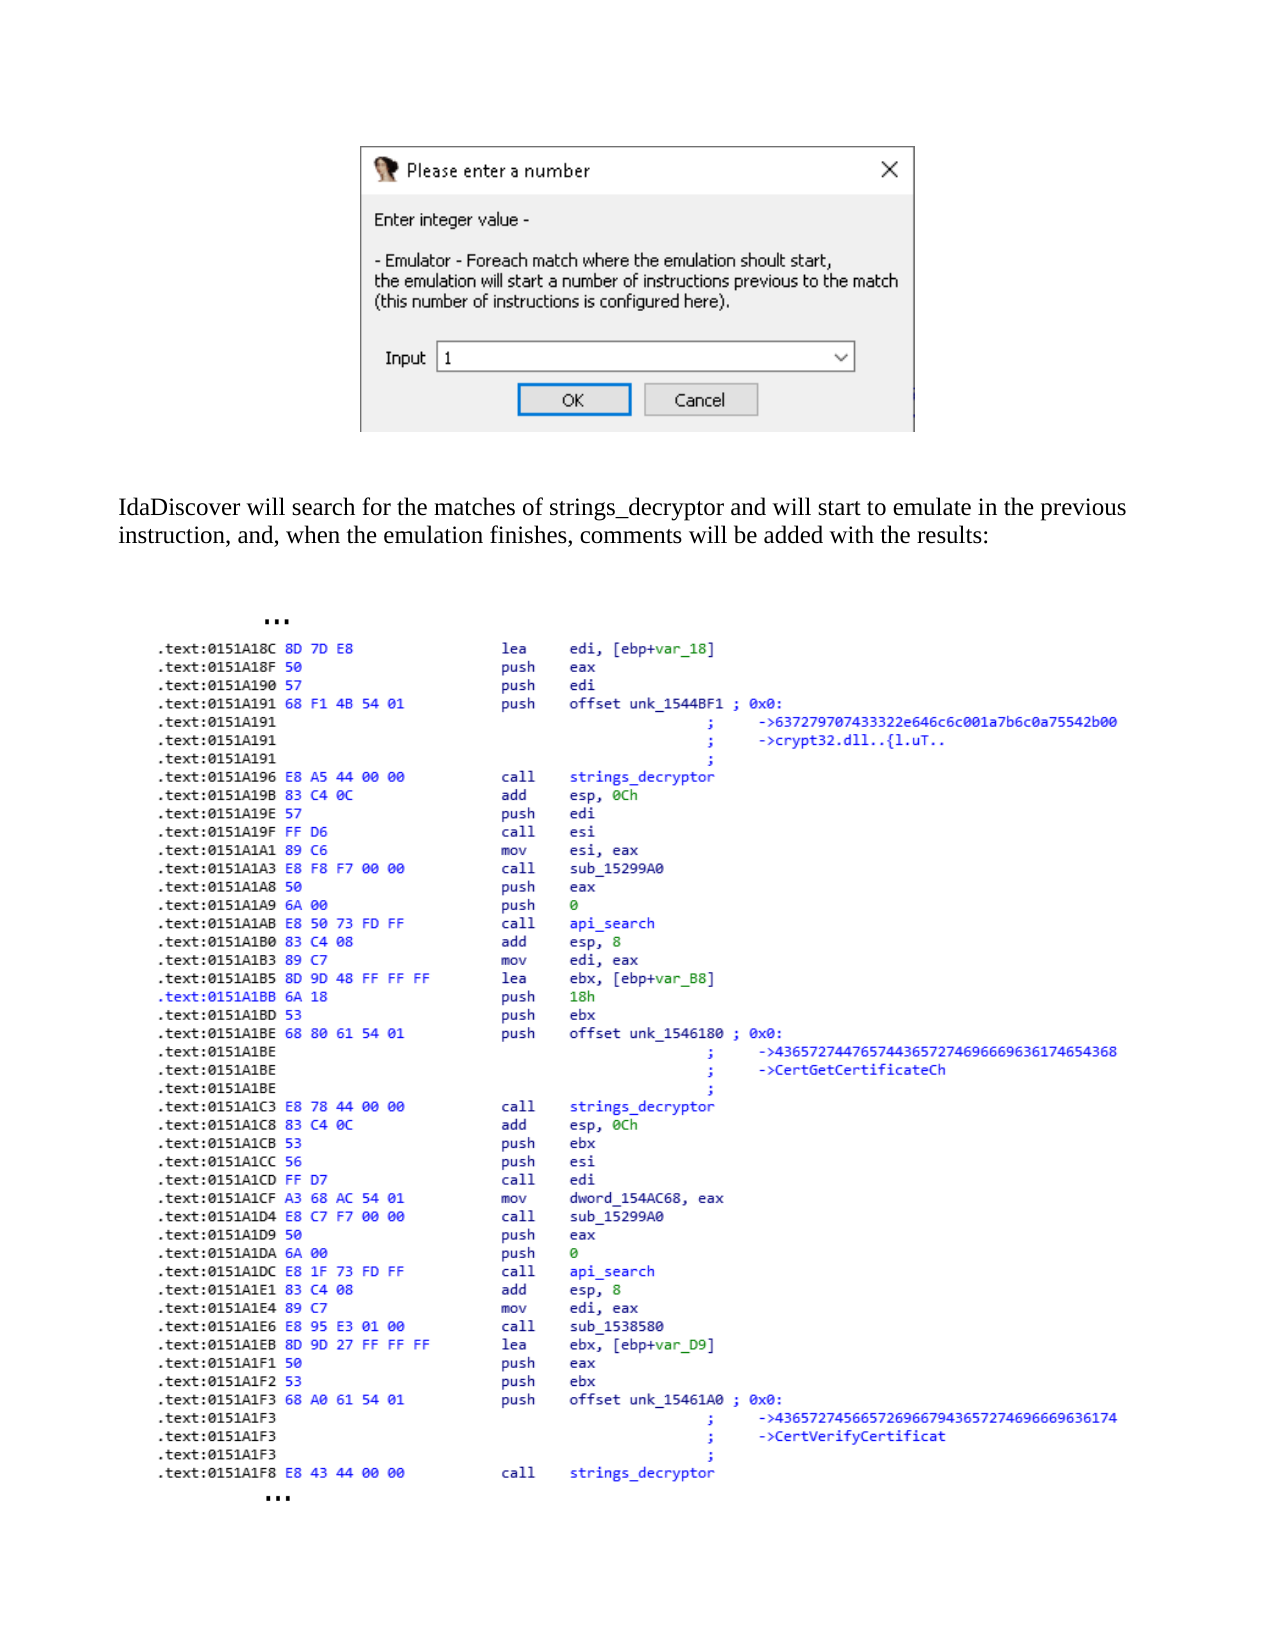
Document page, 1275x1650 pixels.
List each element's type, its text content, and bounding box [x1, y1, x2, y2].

text IdaDiscover will search for the matches of strings_decryptor and will start to emulate in the previous instruction, and, when the emulation finishes, comments will be added with the results: [118, 492, 1157, 549]
picture [360, 146, 915, 432]
picture [148, 606, 1127, 1512]
